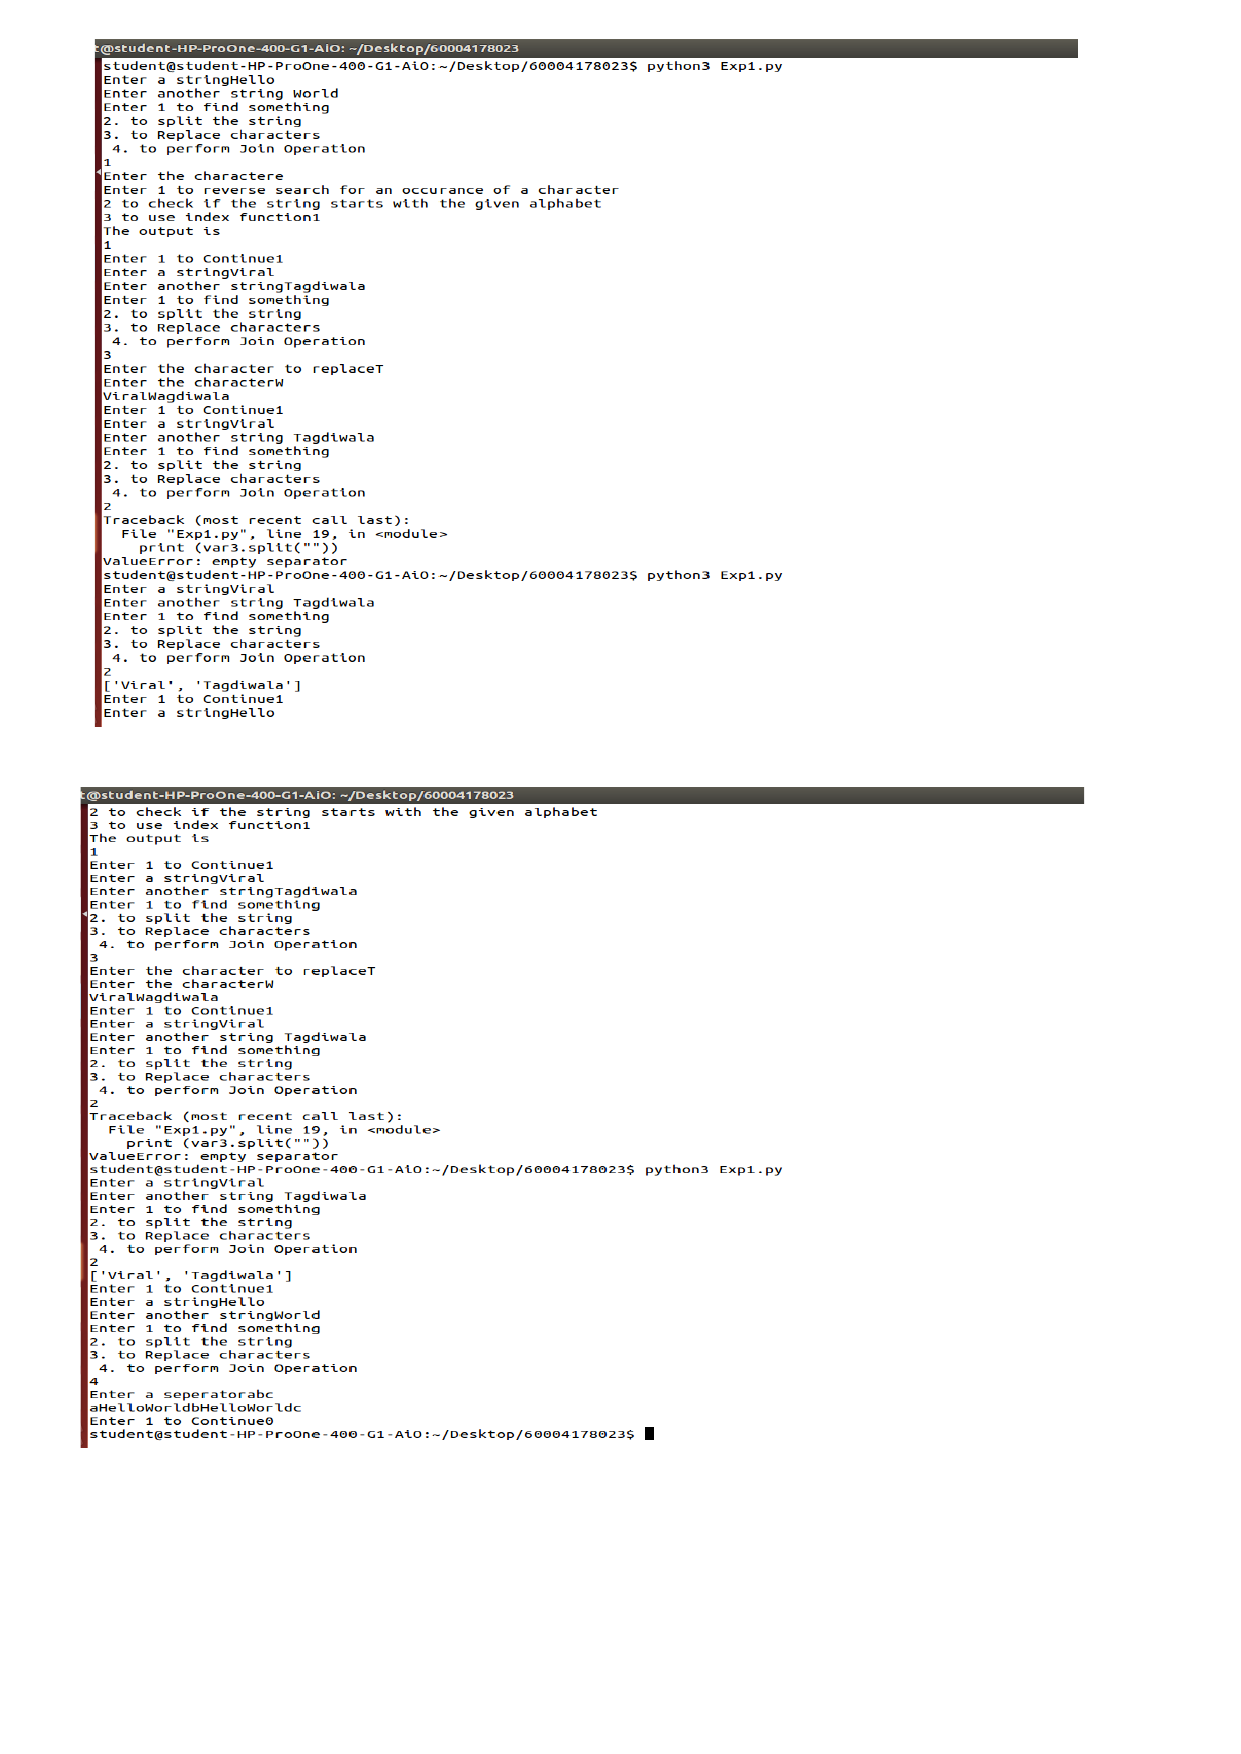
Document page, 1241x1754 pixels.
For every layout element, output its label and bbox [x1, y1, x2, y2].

picture [80, 787, 589, 1448]
picture [94, 39, 595, 727]
